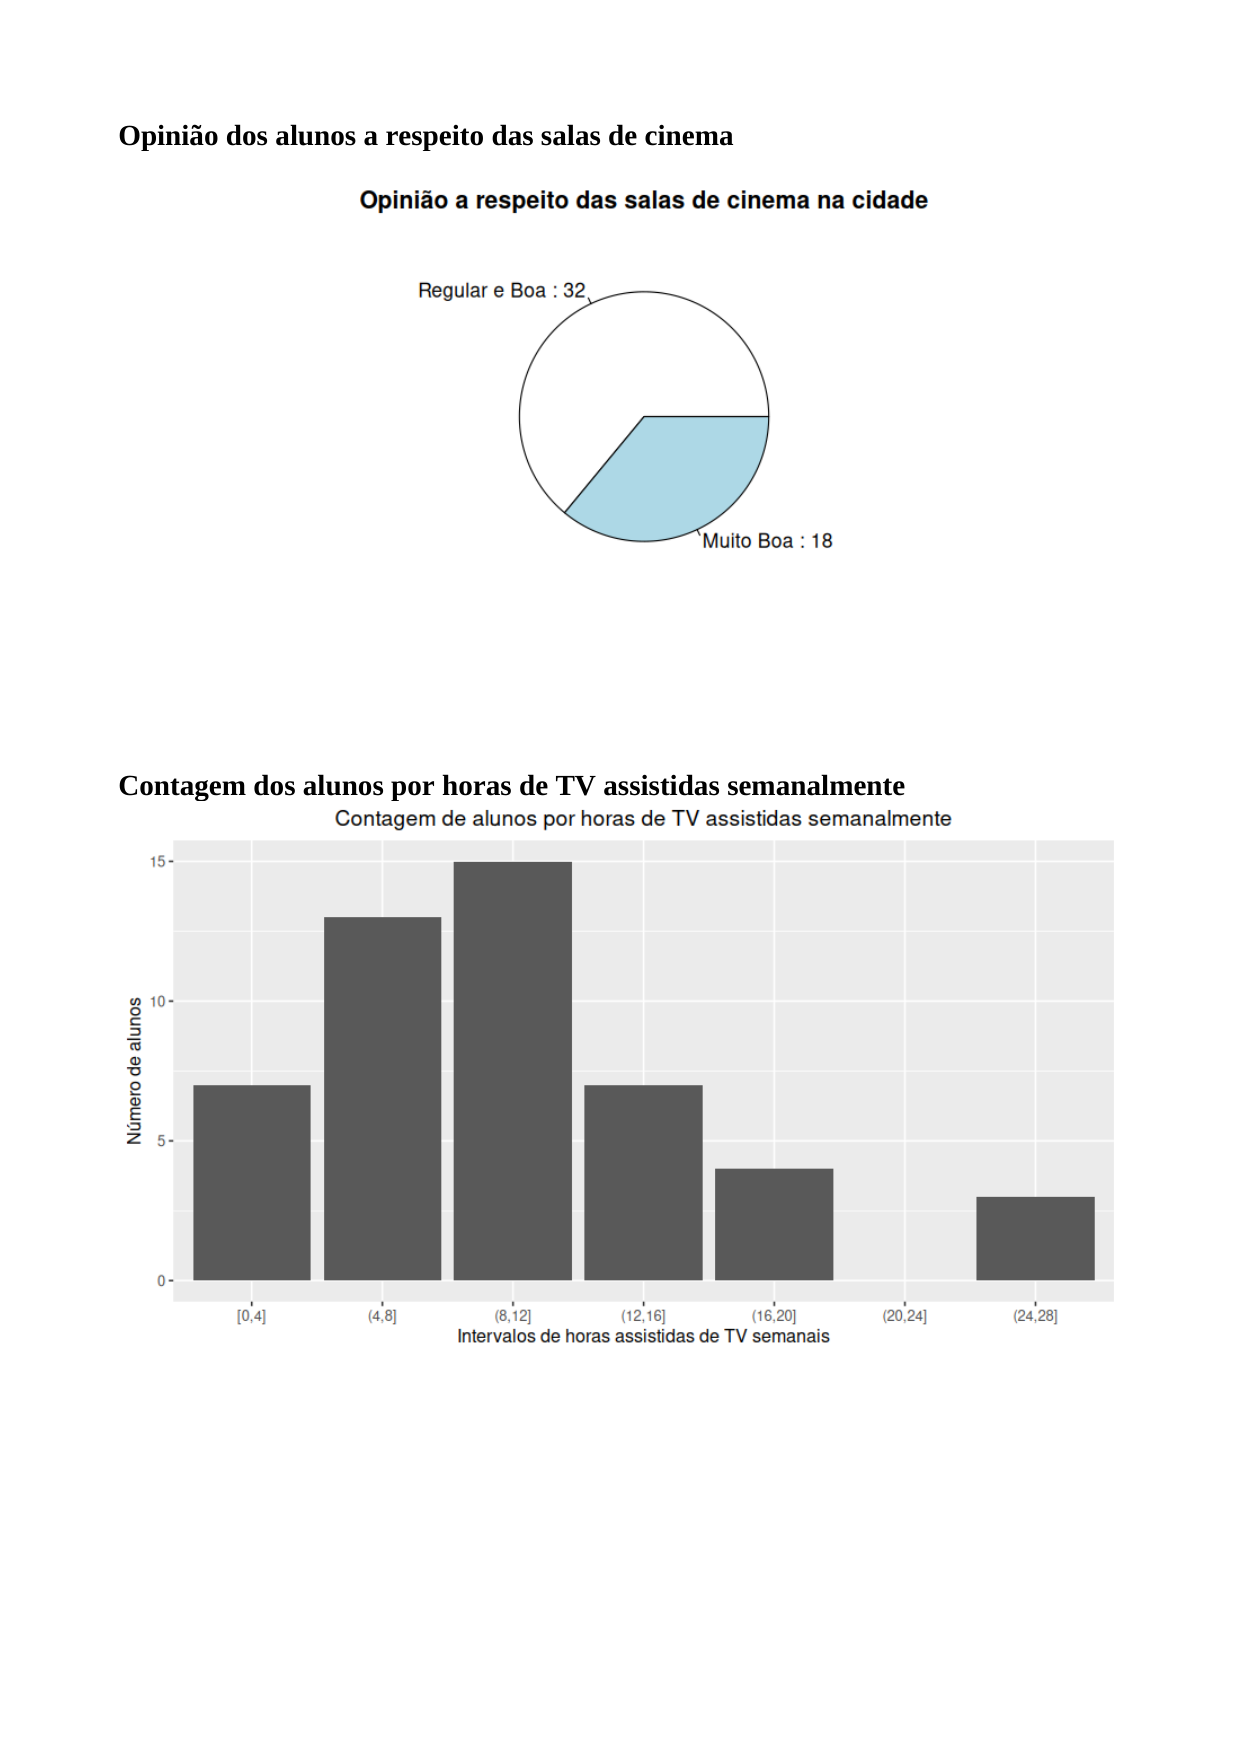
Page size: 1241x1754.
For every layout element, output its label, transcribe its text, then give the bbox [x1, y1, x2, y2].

picture [118, 801, 1123, 1356]
text Contagem dos alunos por horas de TV assistidas semanalmente [118, 768, 1122, 801]
text Opinião dos alunos a respeito das salas de cinema [118, 118, 1122, 151]
picture [118, 151, 1123, 706]
